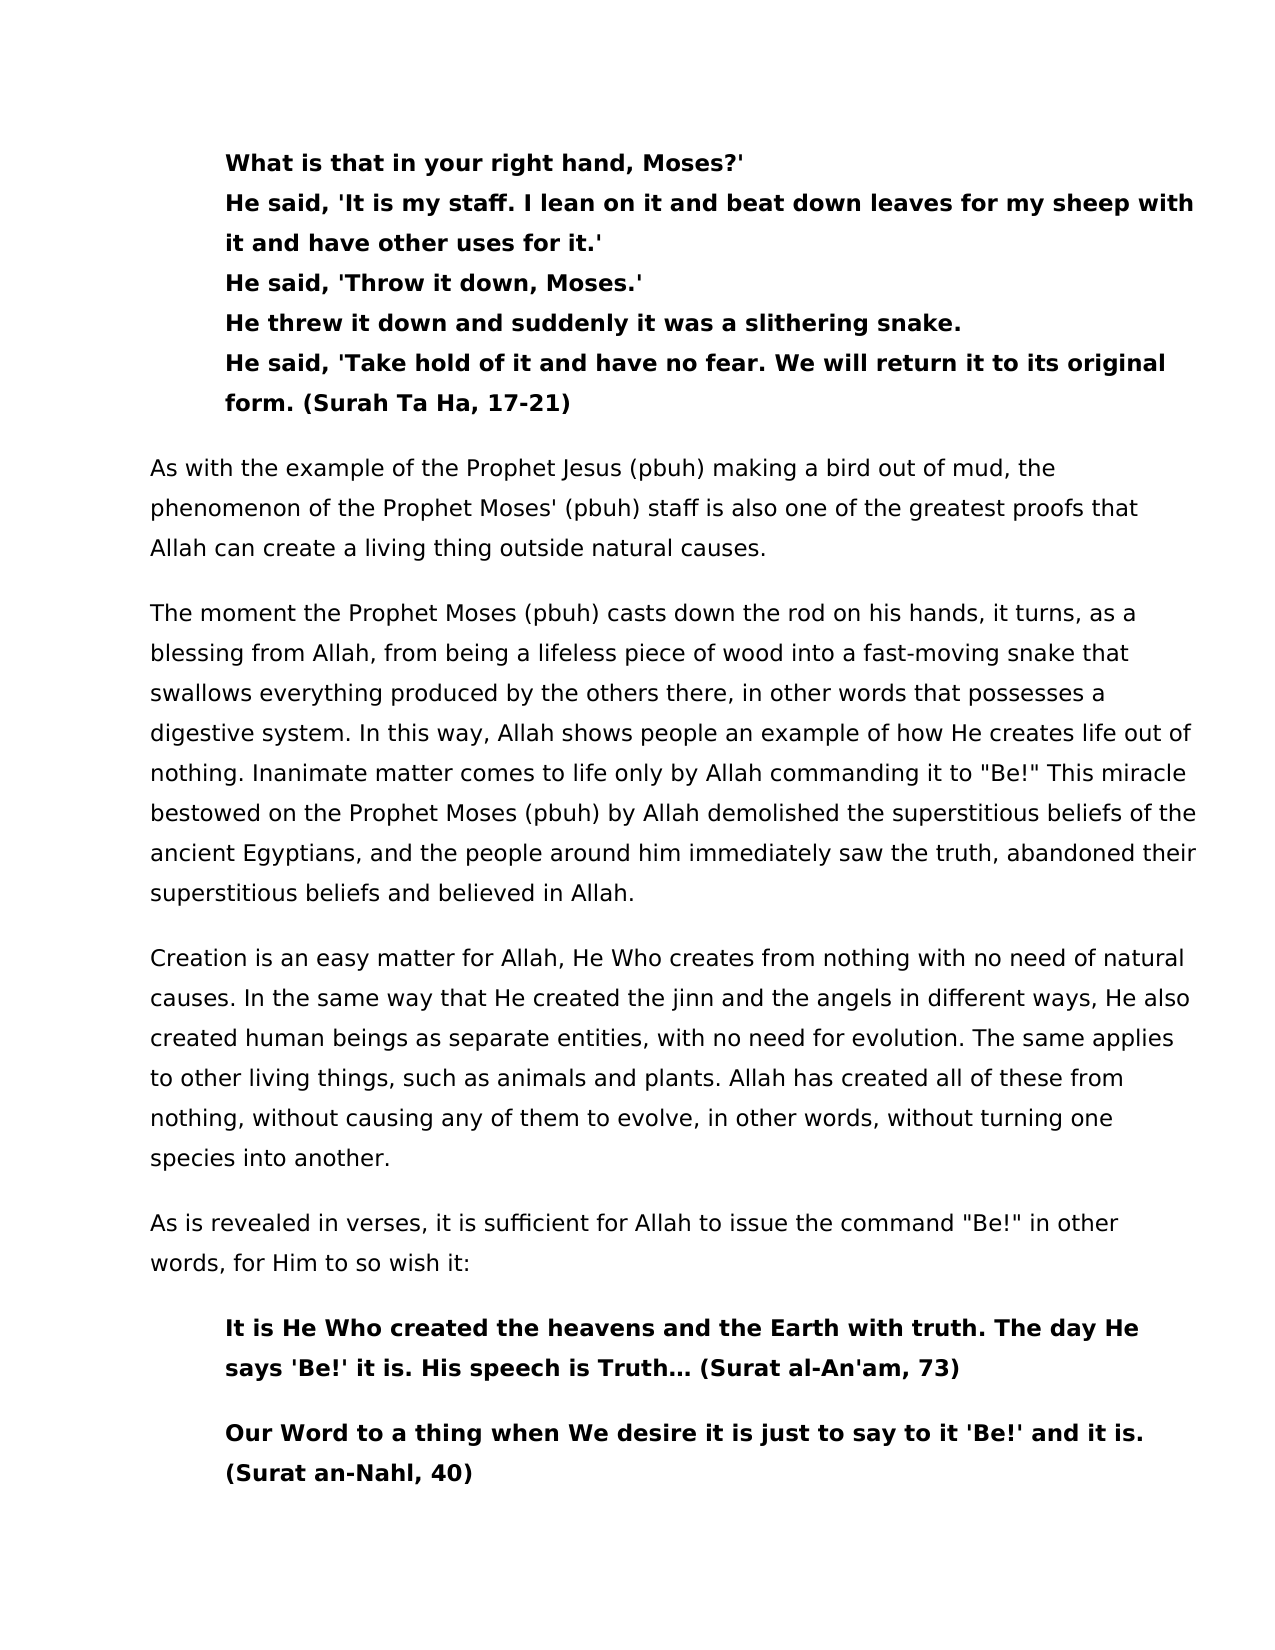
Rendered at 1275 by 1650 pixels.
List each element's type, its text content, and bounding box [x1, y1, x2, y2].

text Our Word to a thing when We desire it is just to say to it 'Be!' and it is. (Surat an-Nahl, 40) [225, 1420, 1200, 1487]
text Creation is an easy matter for Allah, He Who creates from nothing with no need of natural causes. In the same way that He created the jinn and the angels in different ways, He also created human beings as separate entities, with no need for evolution. The same applies to other living things, such as animals and plants. Allah has created all of these from nothing, without causing any of them to evolve, in other words, without turning one species into another. [150, 945, 1200, 1172]
text What is that in your right hand, Moses?' He said, 'It is my staff. I lean on it and beat down leaves for my sheep with it and have other uses for it.' He said, 'Throw it down, Moses.' He threw it down and suddenly it was a slithering snake. He said, 'Take hold of it and have no fear. We will return it to its original form. (Surah Ta Ha, 17-21) [225, 150, 1200, 417]
text The moment the Prophet Moses (pbuh) casts down the rod on his hands, it turns, as a blessing from Allah, from being a lifeless piece of wood into a fast-moving snake that swallows everything produced by the others there, in other words that possesses a digestive system. In this way, Allah shows people an example of how He creates life out of nothing. Inanimate matter comes to life only by Allah commanding it to "Be!" This miracle bestowed on the Prophet Moses (pbuh) by Allah demolished the superstitious beliefs of the ancient Egyptians, and the people around him immediately saw the truth, abandoned their superstitious beliefs and believed in Allah. [150, 600, 1200, 907]
text As is revealed in verses, it is sufficient for Allah to issue the command "Be!" in other words, for Him to so wish it: [150, 1210, 1200, 1277]
text As with the example of the Prophet Jesus (pbuh) making a bird out of mud, the phenomenon of the Prophet Moses' (pbuh) staff is also one of the greatest proofs that Allah can create a living thing outside natural causes. [150, 455, 1200, 562]
text It is He Who created the heavens and the Earth with truth. The day He says 'Be!' it is. His speech is Truth… (Surat al-An'am, 73) [225, 1315, 1200, 1382]
